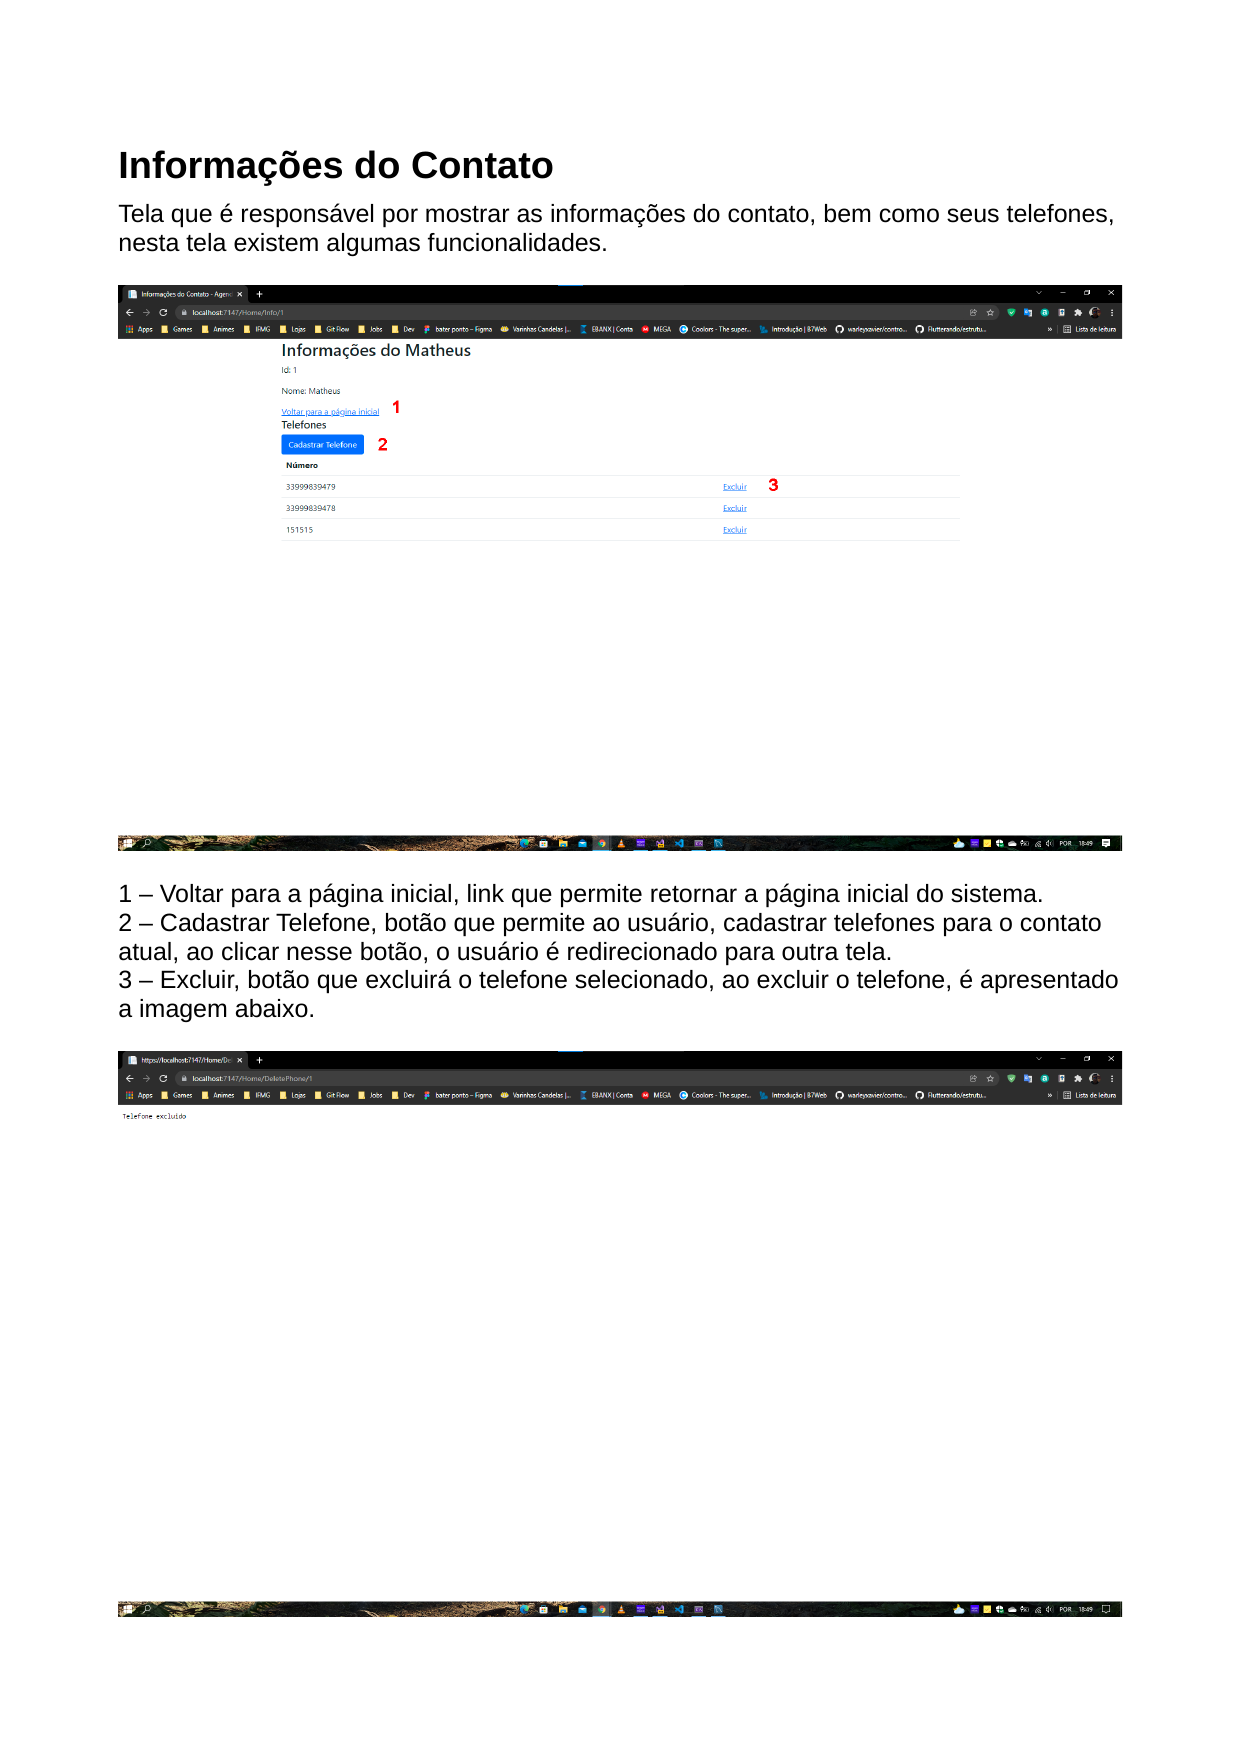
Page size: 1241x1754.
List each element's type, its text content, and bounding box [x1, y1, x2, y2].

text Tela que é responsável por mostrar as informações do contato, bem como seus telefones, nesta tela existem algumas funcionalidades. [118, 199, 1122, 257]
picture [118, 1051, 1123, 1617]
text 1 – Voltar para a página inicial, link que permite retornar a página inicial do sistema. [118, 879, 1122, 908]
text 3 – Excluir, botão que excluirá o telefone selecionado, ao excluir o telefone, é apresentado a imagem abaixo. [118, 965, 1122, 1023]
picture [118, 285, 1123, 851]
subtitle Informações do Contato [118, 143, 1122, 187]
text 2 – Cadastrar Telefone, botão que permite ao usuário, cadastrar telefones para o contato atual, ao clicar nesse botão, o usuário é redirecionado para outra tela. [118, 908, 1122, 965]
